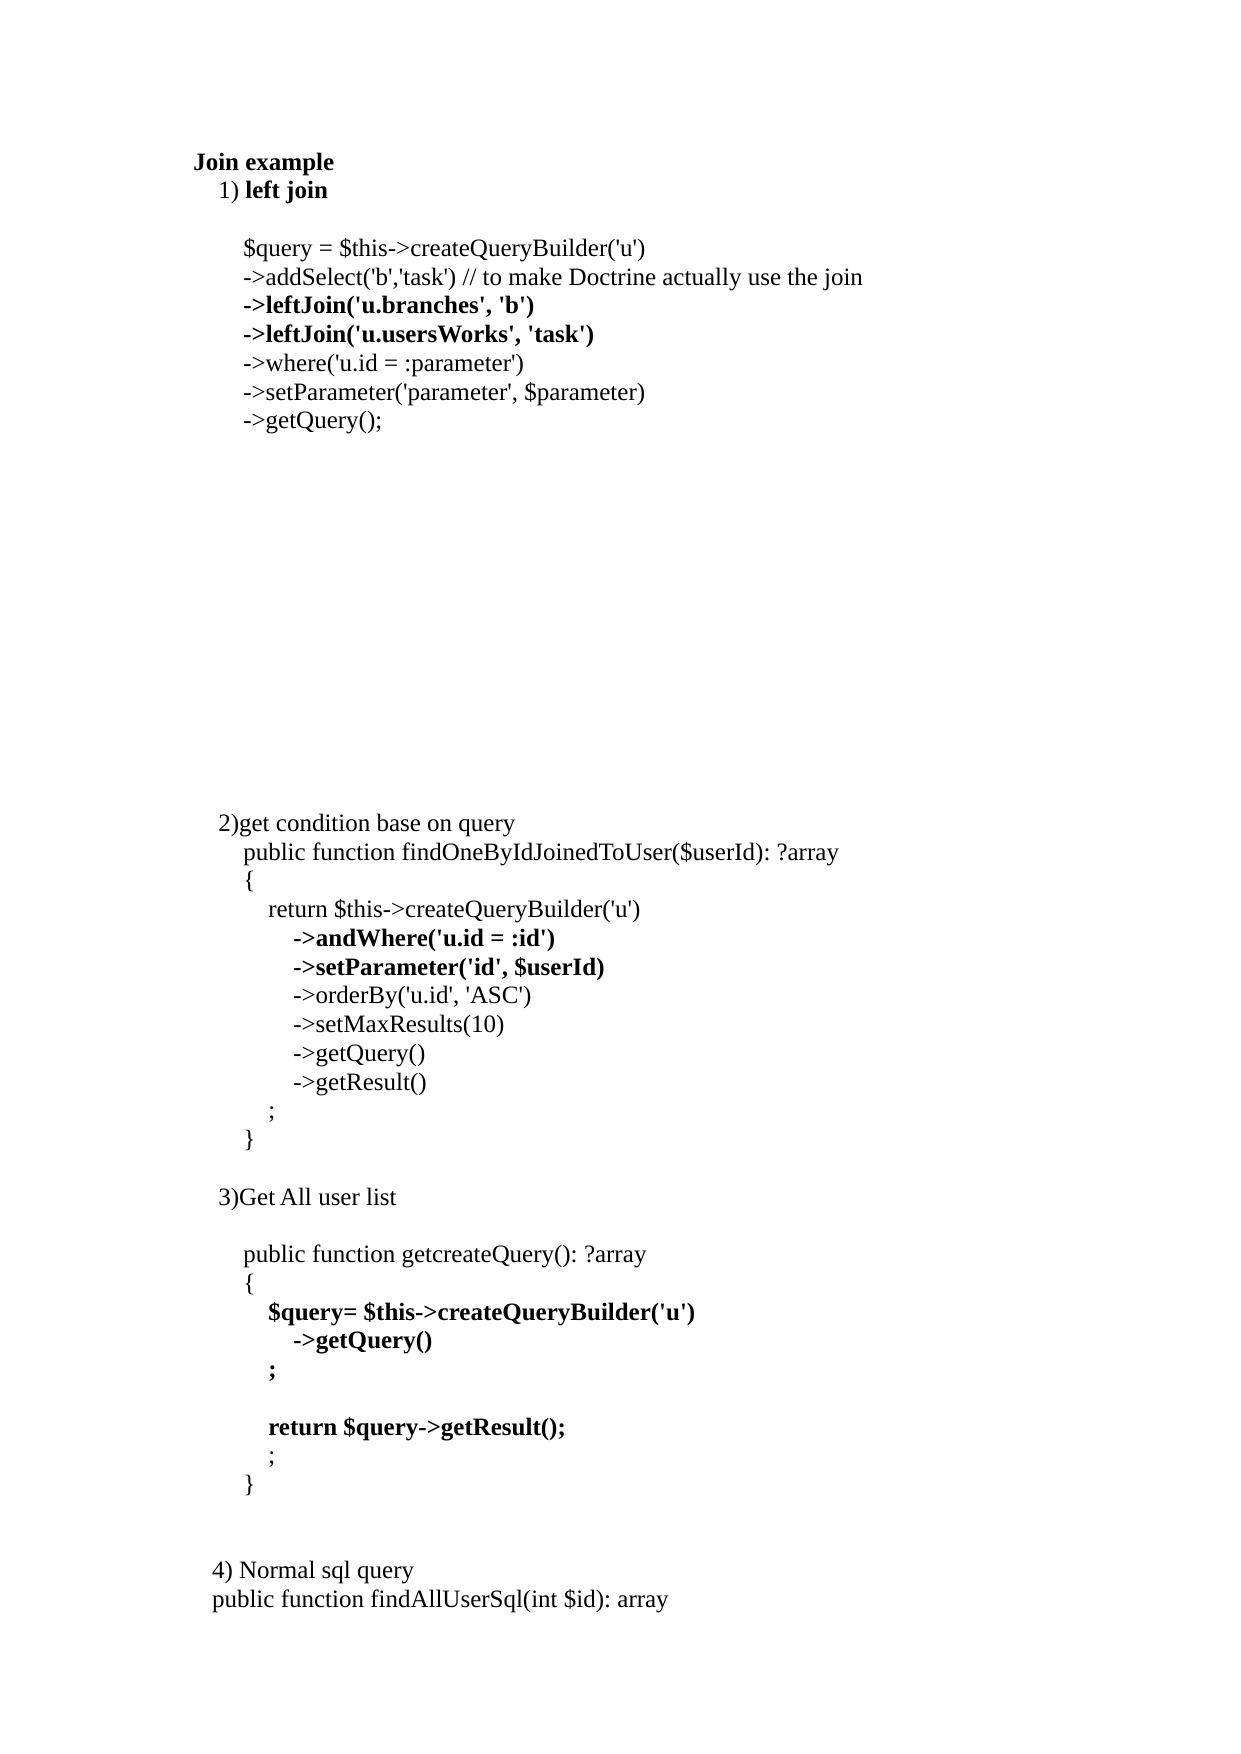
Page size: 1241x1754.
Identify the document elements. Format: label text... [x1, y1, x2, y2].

text ->where('u.id = :parameter') [118, 348, 1122, 377]
text Join example [118, 147, 1122, 176]
text 2)get condition base on query [118, 808, 1122, 837]
text public function findAllUserSql(int $id): array [118, 1584, 1122, 1613]
text ->leftJoin('u.branches', 'b') [118, 291, 1122, 319]
text ->leftJoin('u.usersWorks', 'task') [118, 319, 1122, 348]
text ; [118, 1354, 1122, 1383]
text ->setMaxResults(10) [118, 1009, 1122, 1038]
text 1) left join [118, 176, 1122, 204]
text $query = $this->createQueryBuilder('u') [118, 233, 1122, 262]
text ->setParameter('id', $userId) [118, 952, 1122, 981]
text return $this->createQueryBuilder('u') [118, 894, 1122, 923]
text ->getResult() [118, 1067, 1122, 1096]
text { [118, 1268, 1122, 1297]
text } [118, 1124, 1122, 1153]
text ->setParameter('parameter', $parameter) [118, 377, 1122, 406]
text ->getQuery(); [118, 406, 1122, 434]
text ->getQuery() [118, 1326, 1122, 1354]
text ; [118, 1096, 1122, 1124]
text 4) Normal sql query [118, 1556, 1122, 1584]
text return $query->getResult(); [118, 1412, 1122, 1441]
text ->andWhere('u.id = :id') [118, 923, 1122, 952]
text ->addSelect('b','task') // to make Doctrine actually use the join [118, 262, 1122, 291]
text public function getcreateQuery(): ?array [118, 1239, 1122, 1268]
text 3)Get All user list [118, 1182, 1122, 1211]
text ; [118, 1441, 1122, 1469]
text public function findOneByIdJoinedToUser($userId): ?array [118, 837, 1122, 866]
text ->getQuery() [118, 1038, 1122, 1067]
text ->orderBy('u.id', 'ASC') [118, 981, 1122, 1009]
text { [118, 866, 1122, 894]
text } [118, 1469, 1122, 1498]
text $query= $this->createQueryBuilder('u') [118, 1297, 1122, 1326]
